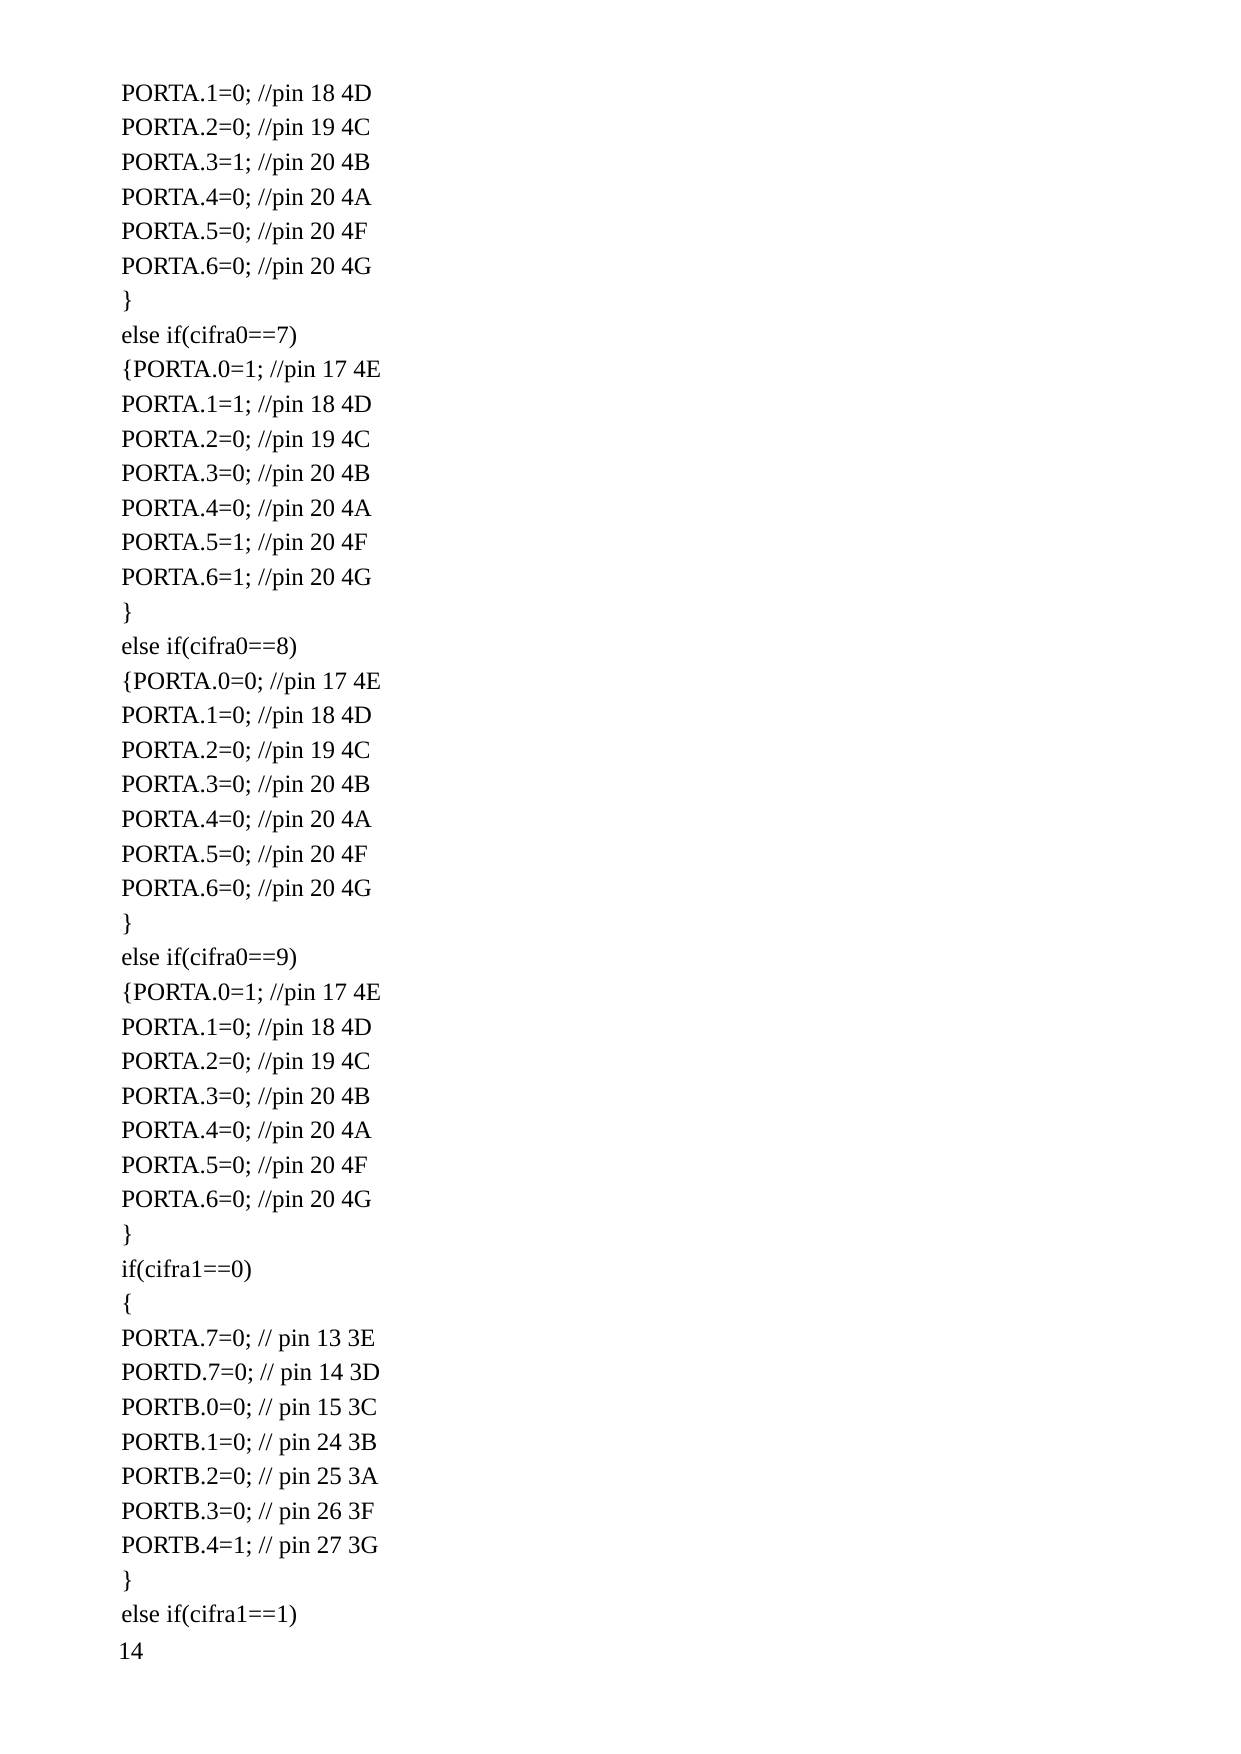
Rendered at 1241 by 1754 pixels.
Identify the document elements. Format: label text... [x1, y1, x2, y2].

table_header PORTA.2=0; //pin 19 4C [118, 1043, 384, 1078]
table_header PORTA.5=1; //pin 20 4F [118, 525, 381, 559]
table_header PORTB.0=0; // pin 15 3C [118, 1389, 391, 1424]
table_header PORTA.1=0; //pin 18 4D [118, 698, 386, 732]
table_header } [118, 594, 148, 628]
table_header PORTA.3=0; //pin 20 4B [118, 767, 384, 801]
table_header PORTA.4=0; //pin 20 4A [118, 490, 386, 524]
table_header PORTA.3=1; //pin 20 4B [118, 144, 384, 179]
table_header } [118, 283, 148, 317]
table_header PORTA.1=0; //pin 18 4D [118, 75, 386, 109]
table_header PORTA.3=0; //pin 20 4B [118, 455, 384, 490]
table_header } [118, 905, 148, 939]
table_header } [118, 1562, 148, 1597]
table_header PORTA.6=0; //pin 20 4G [118, 248, 386, 282]
table_header else if(cifra0==8) [118, 628, 309, 663]
table_header else if(cifra0==9) [118, 940, 309, 974]
table_header PORTD.7=0; // pin 14 3D [118, 1355, 394, 1389]
table_header } [118, 1216, 148, 1251]
table_header else if(cifra1==1) [118, 1597, 309, 1631]
table_header PORTA.4=0; //pin 20 4A [118, 179, 386, 213]
table_header PORTA.1=0; //pin 18 4D [118, 1009, 386, 1043]
table_header PORTA.6=0; //pin 20 4G [118, 1182, 386, 1216]
table_header PORTA.7=0; // pin 13 3E [118, 1320, 389, 1354]
table_header PORTA.1=1; //pin 18 4D [118, 386, 386, 421]
table_header PORTA.3=0; //pin 20 4B [118, 1078, 384, 1112]
table_header {PORTA.0=1; //pin 17 4E [118, 974, 395, 1009]
table_header PORTA.6=0; //pin 20 4G [118, 870, 386, 905]
table_header PORTB.1=0; // pin 24 3B [118, 1424, 391, 1458]
table_header PORTA.4=0; //pin 20 4A [118, 801, 386, 836]
table_header PORTA.4=0; //pin 20 4A [118, 1113, 386, 1147]
table_header PORTA.5=0; //pin 20 4F [118, 1147, 381, 1182]
table_header PORTA.2=0; //pin 19 4C [118, 110, 384, 144]
table_header PORTA.5=0; //pin 20 4F [118, 213, 381, 248]
table_header PORTA.5=0; //pin 20 4F [118, 836, 381, 870]
table_header if(cifra1==0) [118, 1251, 264, 1285]
table_header { [118, 1285, 148, 1320]
table_header PORTA.2=0; //pin 19 4C [118, 421, 384, 455]
table_header PORTB.4=1; // pin 27 3G [118, 1528, 393, 1562]
table_header PORTB.3=0; // pin 26 3F [118, 1493, 388, 1527]
table_header {PORTA.0=1; //pin 17 4E [118, 352, 395, 386]
table_header PORTA.2=0; //pin 19 4C [118, 732, 384, 767]
table_header {PORTA.0=0; //pin 17 4E [118, 663, 395, 697]
table_header else if(cifra0==7) [118, 317, 309, 352]
table_header PORTA.6=1; //pin 20 4G [118, 559, 386, 594]
table_header PORTB.2=0; // pin 25 3A [118, 1458, 393, 1493]
